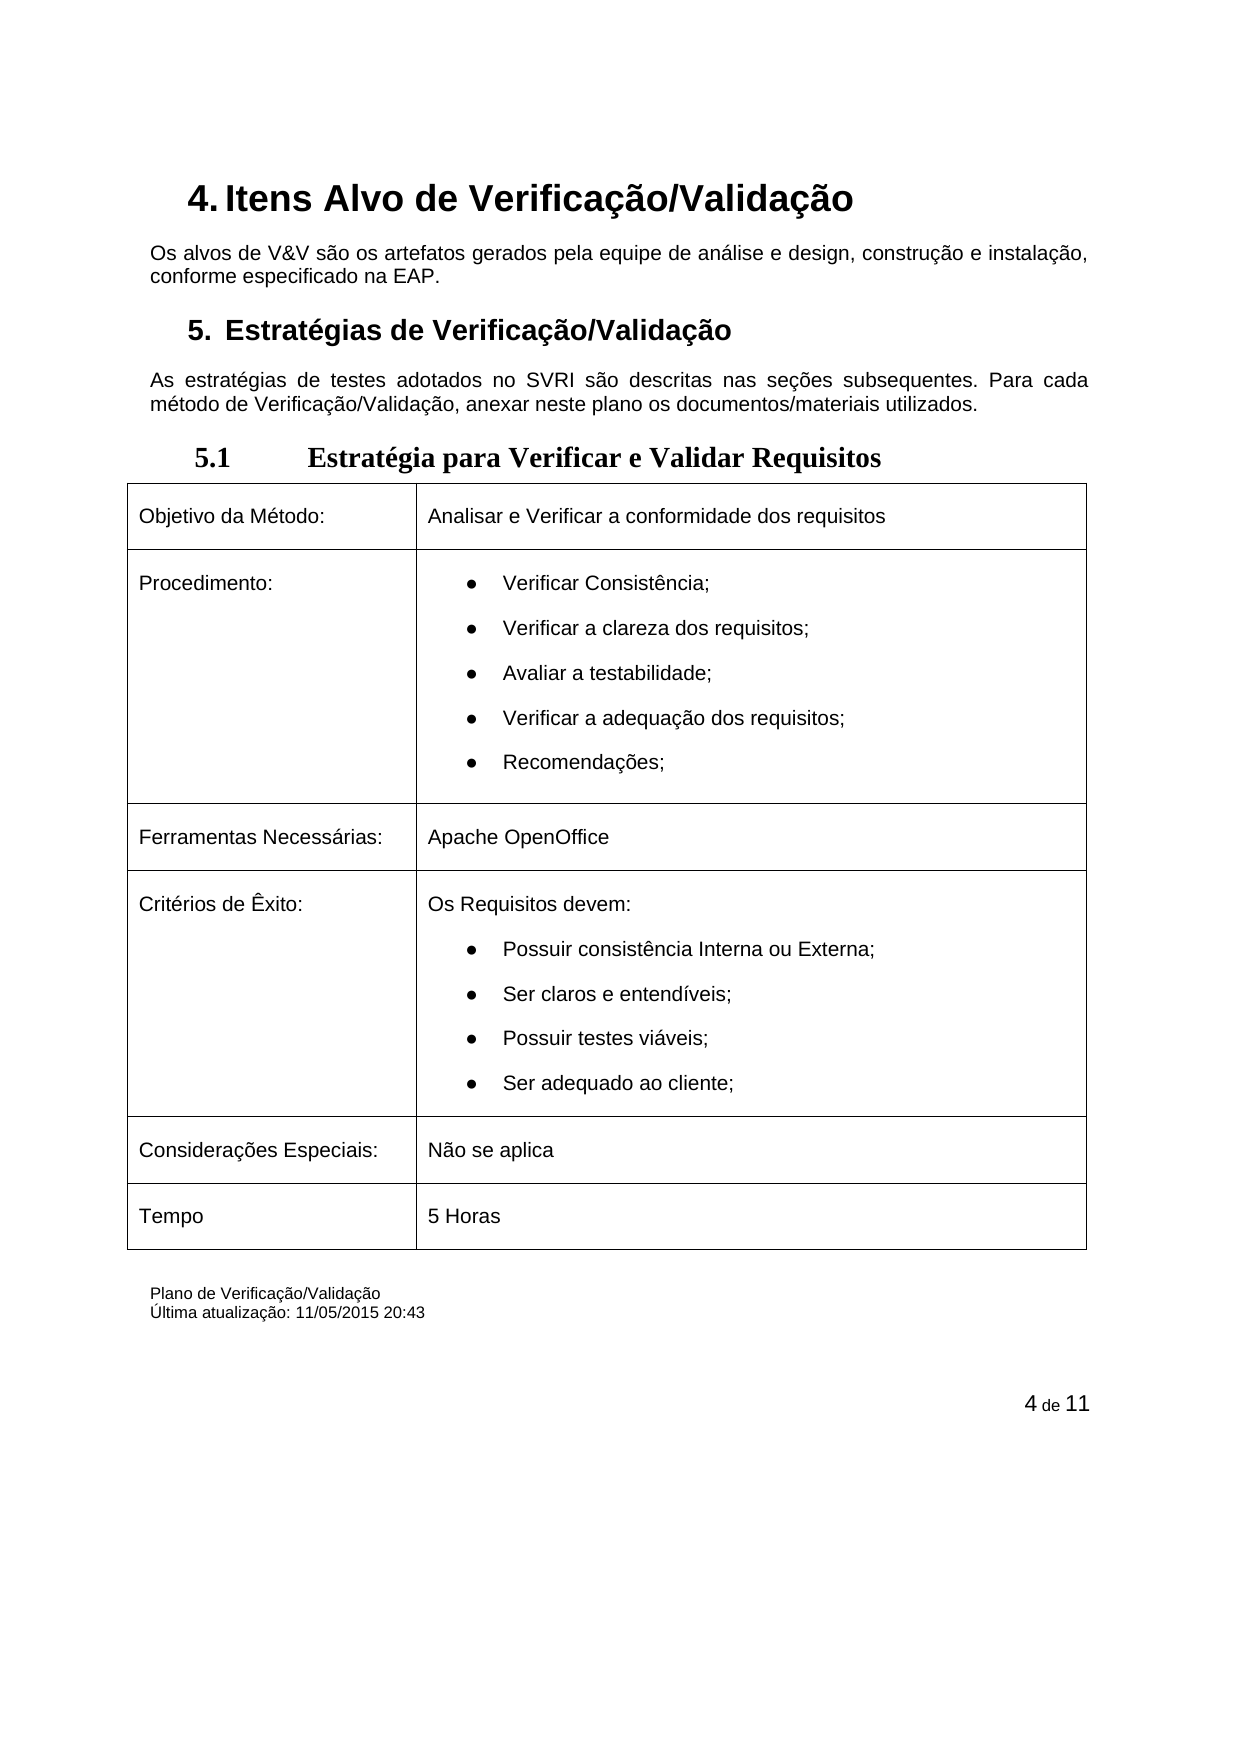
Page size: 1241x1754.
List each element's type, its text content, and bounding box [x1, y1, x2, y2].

subtitle Estratégia para Verificar e Validar Requisitos [194, 441, 1090, 474]
table_cell Procedimento: [128, 550, 416, 803]
table_cell Apache OpenOffice [417, 804, 1086, 870]
table_cell Verificar Consistência; Verificar a clareza dos requisitos; Avaliar a testabilidade; Verificar a adequação dos requisitos; Recomendações; [417, 550, 1086, 803]
text As estratégias de testes adotados no SVRI são descritas nas seções subsequentes. Para cada método de Verificação/Validação, anexar neste plano os documentos/materiais utilizados. [150, 368, 1090, 416]
table_cell Os Requisitos devem: Possuir consistência Interna ou Externa; Ser claros e entendíveis; Possuir testes viáveis; Ser adequado ao cliente; [417, 871, 1086, 1116]
table_cell Considerações Especiais: [128, 1117, 416, 1182]
table_cell Tempo [128, 1184, 416, 1249]
subtitle Estratégias de Verificação/Validação [187, 313, 1090, 347]
table_header Objetivo da Método: [128, 484, 416, 549]
text Os alvos de V&V são os artefatos gerados pela equipe de análise e design, construção e instalação, conforme especificado na EAP. [150, 240, 1090, 288]
table_header Analisar e Verificar a conformidade dos requisitos [417, 484, 1086, 549]
subtitle Itens Alvo de Verificação/Validação [187, 176, 1090, 219]
table_cell Critérios de Êxito: [128, 871, 416, 1116]
table_cell Ferramentas Necessárias: [128, 804, 416, 870]
table_cell 5 Horas [417, 1184, 1086, 1249]
table_cell Não se aplica [417, 1117, 1086, 1182]
